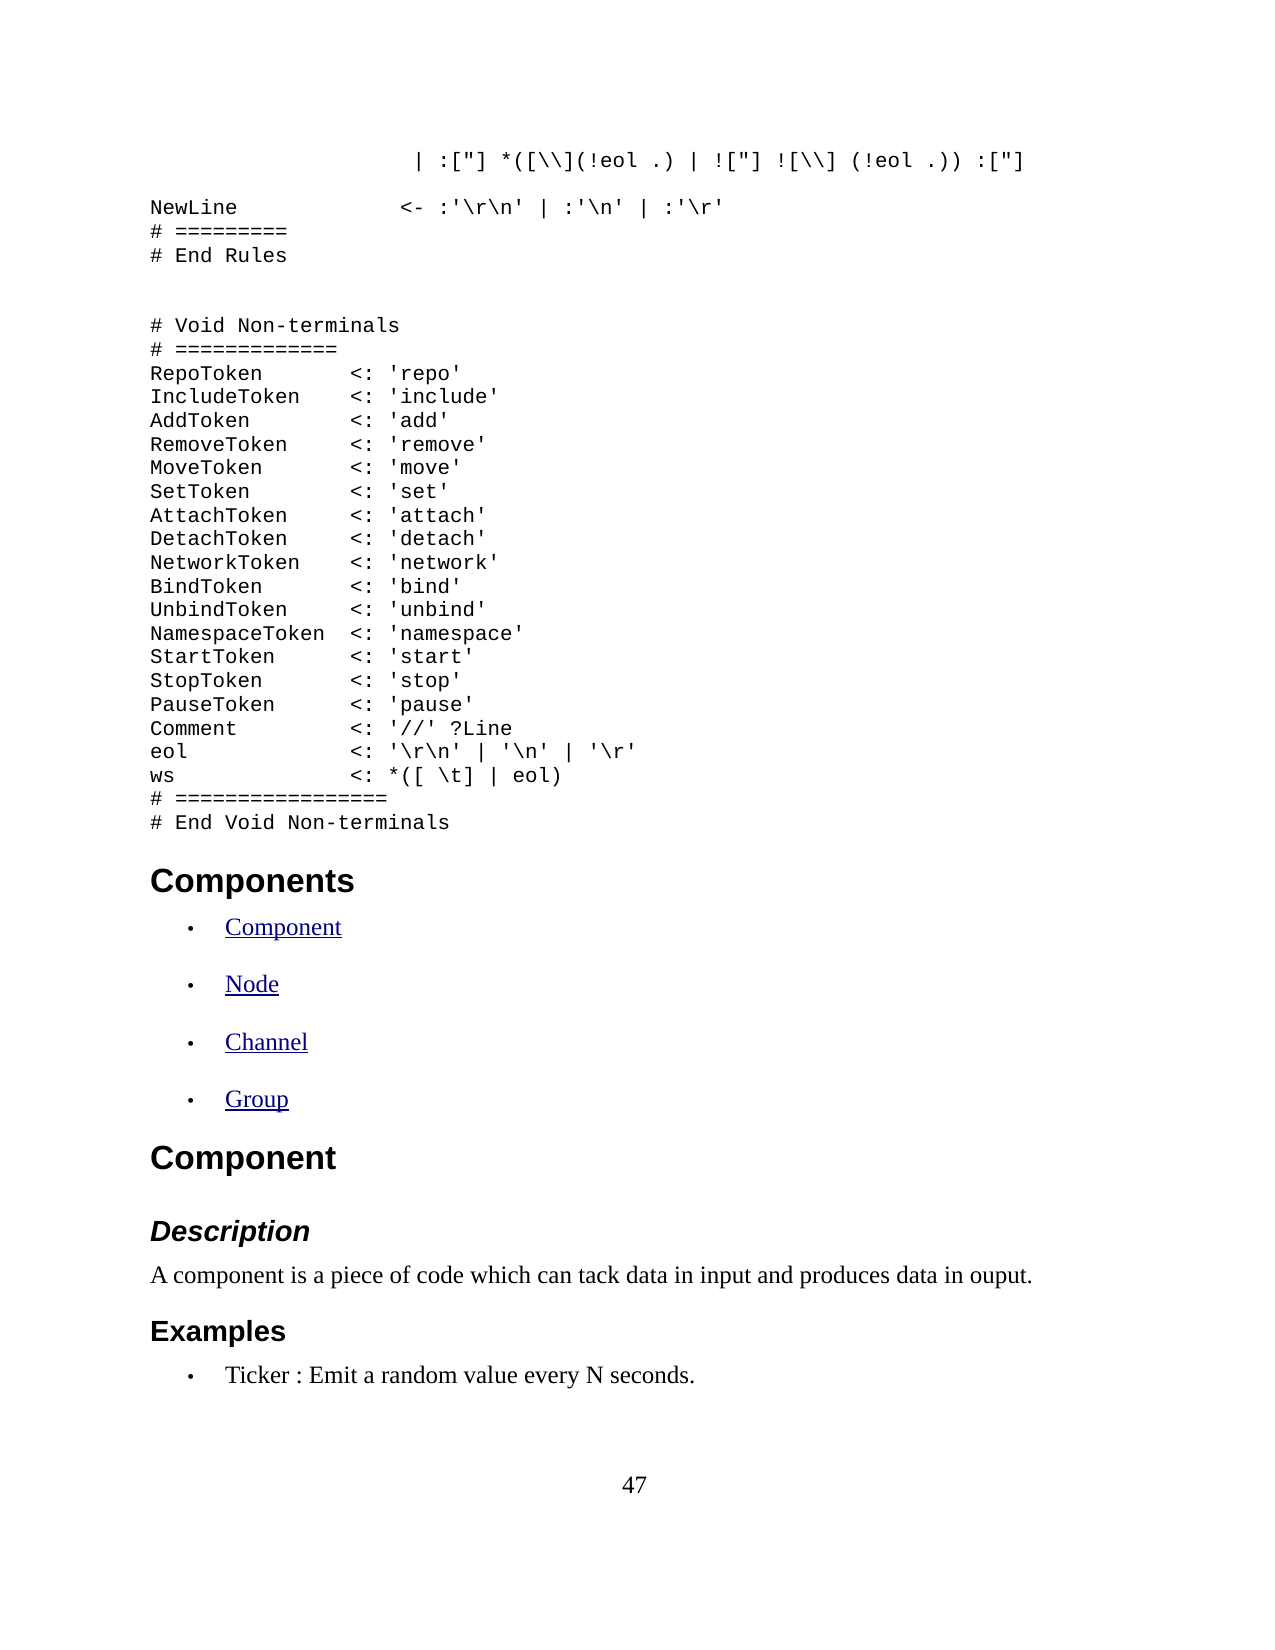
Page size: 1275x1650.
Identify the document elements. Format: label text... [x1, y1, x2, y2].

text # Void Non-terminals [150, 316, 1125, 339]
text IncludeToken <: 'include' [150, 386, 1125, 410]
text StartToken <: 'start' [150, 647, 1125, 670]
text NamespaceToken <: 'namespace' [150, 623, 1125, 647]
text # ============= [150, 339, 1125, 363]
text NetworkToken <: 'network' [150, 552, 1125, 576]
text # ================= [150, 788, 1125, 812]
list Node [187, 969, 1125, 1027]
list Group [187, 1084, 1125, 1113]
text A component is a piece of code which can tack data in input and produces data in ouput. [150, 1260, 1125, 1289]
text DetachToken <: 'detach' [150, 528, 1125, 552]
text eol <: '\r\n' | '\n' | '\r' [150, 741, 1125, 765]
list Component [187, 912, 1125, 969]
subtitle Components [150, 861, 1125, 899]
subtitle Component [150, 1138, 1125, 1177]
text NewLine <- :'\r\n' | :'\n' | :'\r' [150, 197, 1125, 221]
text AttachToken <: 'attach' [150, 505, 1125, 528]
text StopToken <: 'stop' [150, 670, 1125, 694]
text # End Rules [150, 244, 1125, 268]
text PauseToken <: 'pause' [150, 694, 1125, 717]
text # ========= [150, 221, 1125, 244]
subtitle Description [150, 1214, 1125, 1248]
text RemoveToken <: 'remove' [150, 434, 1125, 457]
text BindToken <: 'bind' [150, 576, 1125, 599]
text RepoToken <: 'repo' [150, 363, 1125, 386]
text | :["] *([\\](!eol .) | !["] ![\\] (!eol .)) :["] [150, 150, 1125, 174]
text MoveToken <: 'move' [150, 457, 1125, 481]
subtitle Examples [150, 1314, 1125, 1348]
text ws <: *([ \t] | eol) [150, 765, 1125, 788]
list Ticker : Emit a random value every N seconds. [187, 1360, 1125, 1418]
text Comment <: '//' ?Line [150, 717, 1125, 741]
text AddToken <: 'add' [150, 410, 1125, 434]
text UnbindToken <: 'unbind' [150, 599, 1125, 623]
text # End Void Non-terminals [150, 812, 1125, 836]
text SetToken <: 'set' [150, 481, 1125, 505]
list Channel [187, 1027, 1125, 1084]
